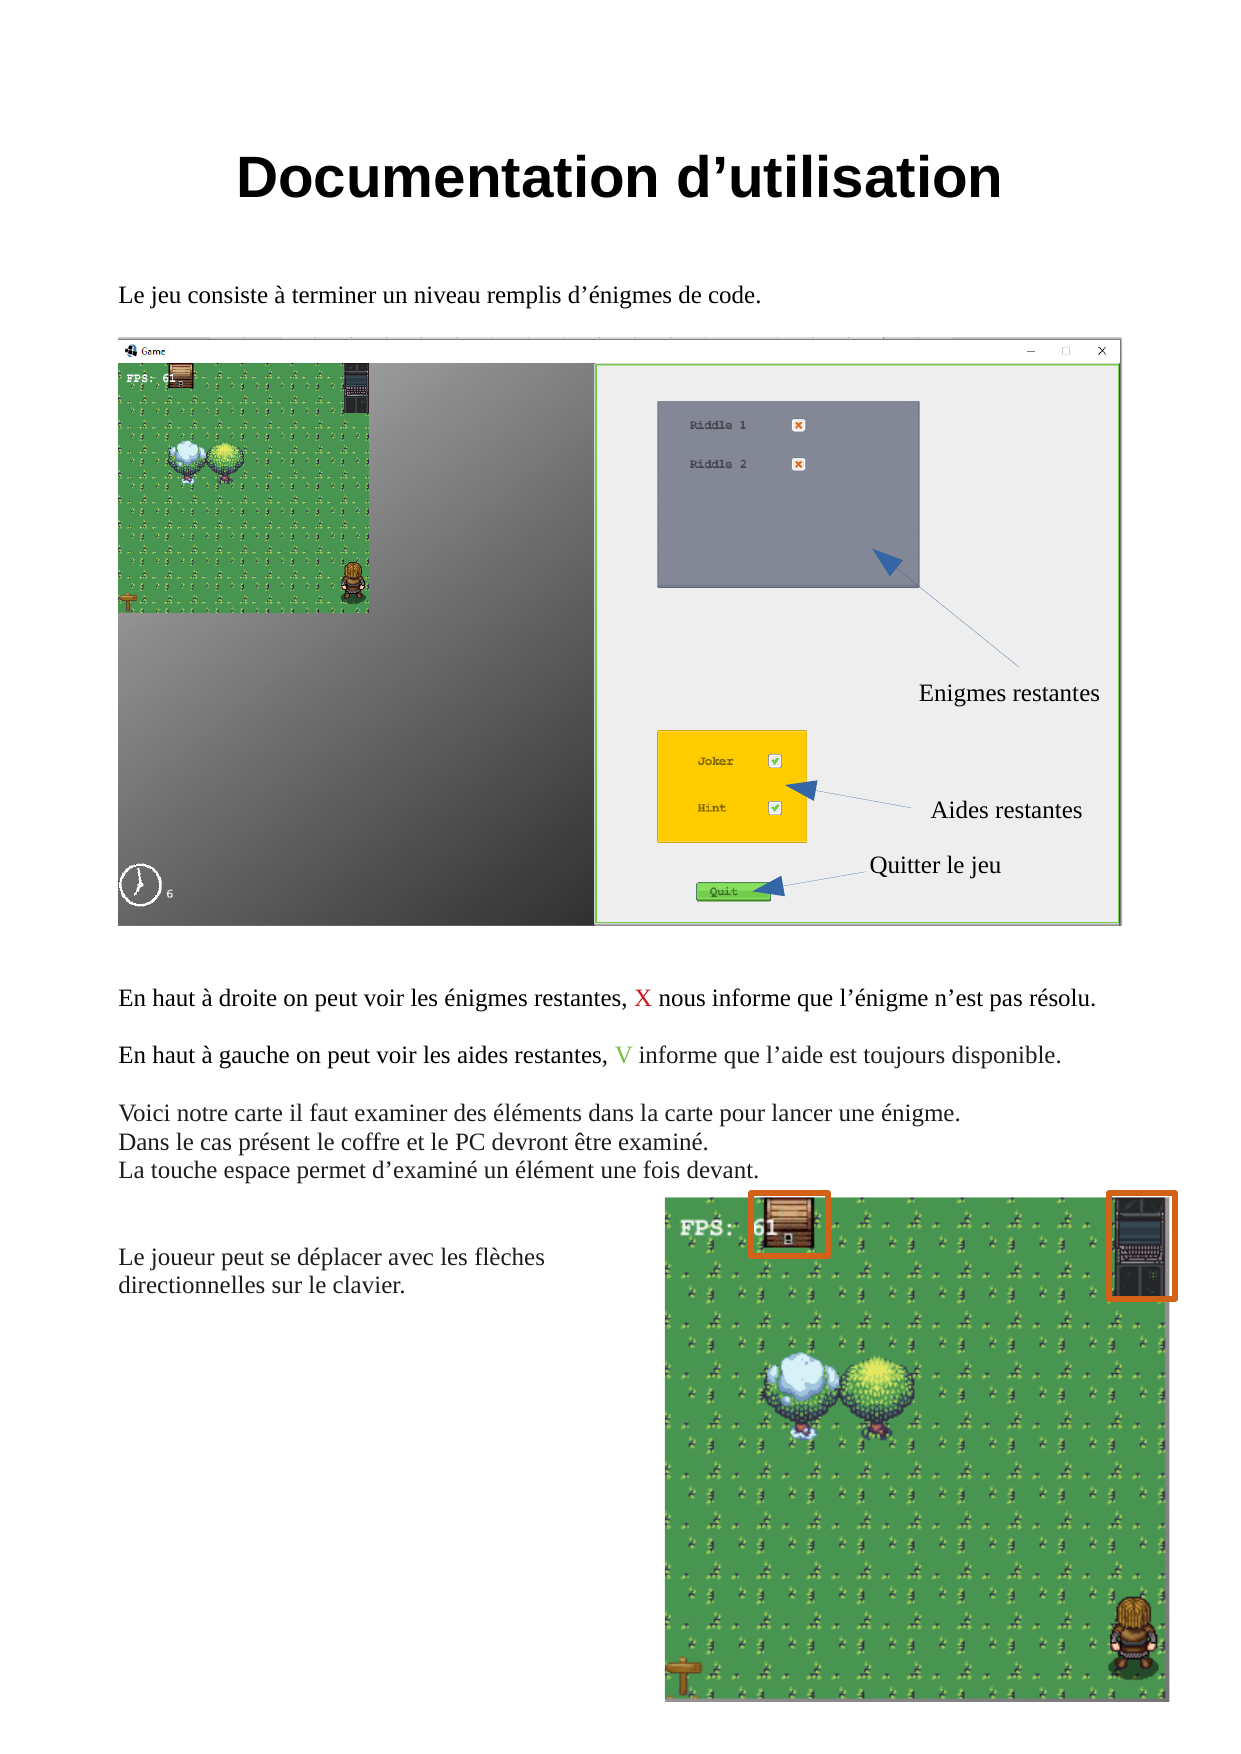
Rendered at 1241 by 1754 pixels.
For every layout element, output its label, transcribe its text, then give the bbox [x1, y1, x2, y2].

text Le joueur peut se déplacer avec les flèches directionnelles sur le clavier. [118, 1242, 664, 1299]
text Voici notre carte il faut examiner des éléments dans la carte pour lancer une énigme. [118, 1098, 1122, 1127]
picture [754, 1196, 825, 1253]
text La touche espace permet d’examiné un élément une fois devant. [118, 1155, 1122, 1184]
picture [664, 1193, 1170, 1702]
picture [118, 337, 1123, 926]
text En haut à gauche on peut voir les aides restantes, V informe que l’aide est toujours disponible. [118, 1040, 1122, 1069]
text En haut à droite on peut voir les énigmes restantes, X nous informe que l’énigme n’est pas résolu. [118, 983, 1122, 1012]
text Le jeu consiste à terminer un niveau remplis d’énigmes de code. [118, 280, 1122, 309]
picture [1112, 1196, 1170, 1296]
text Dans le cas présent le coffre et le PC devront être examiné. [118, 1127, 1122, 1155]
title Documentation d’utilisation [118, 143, 1122, 210]
